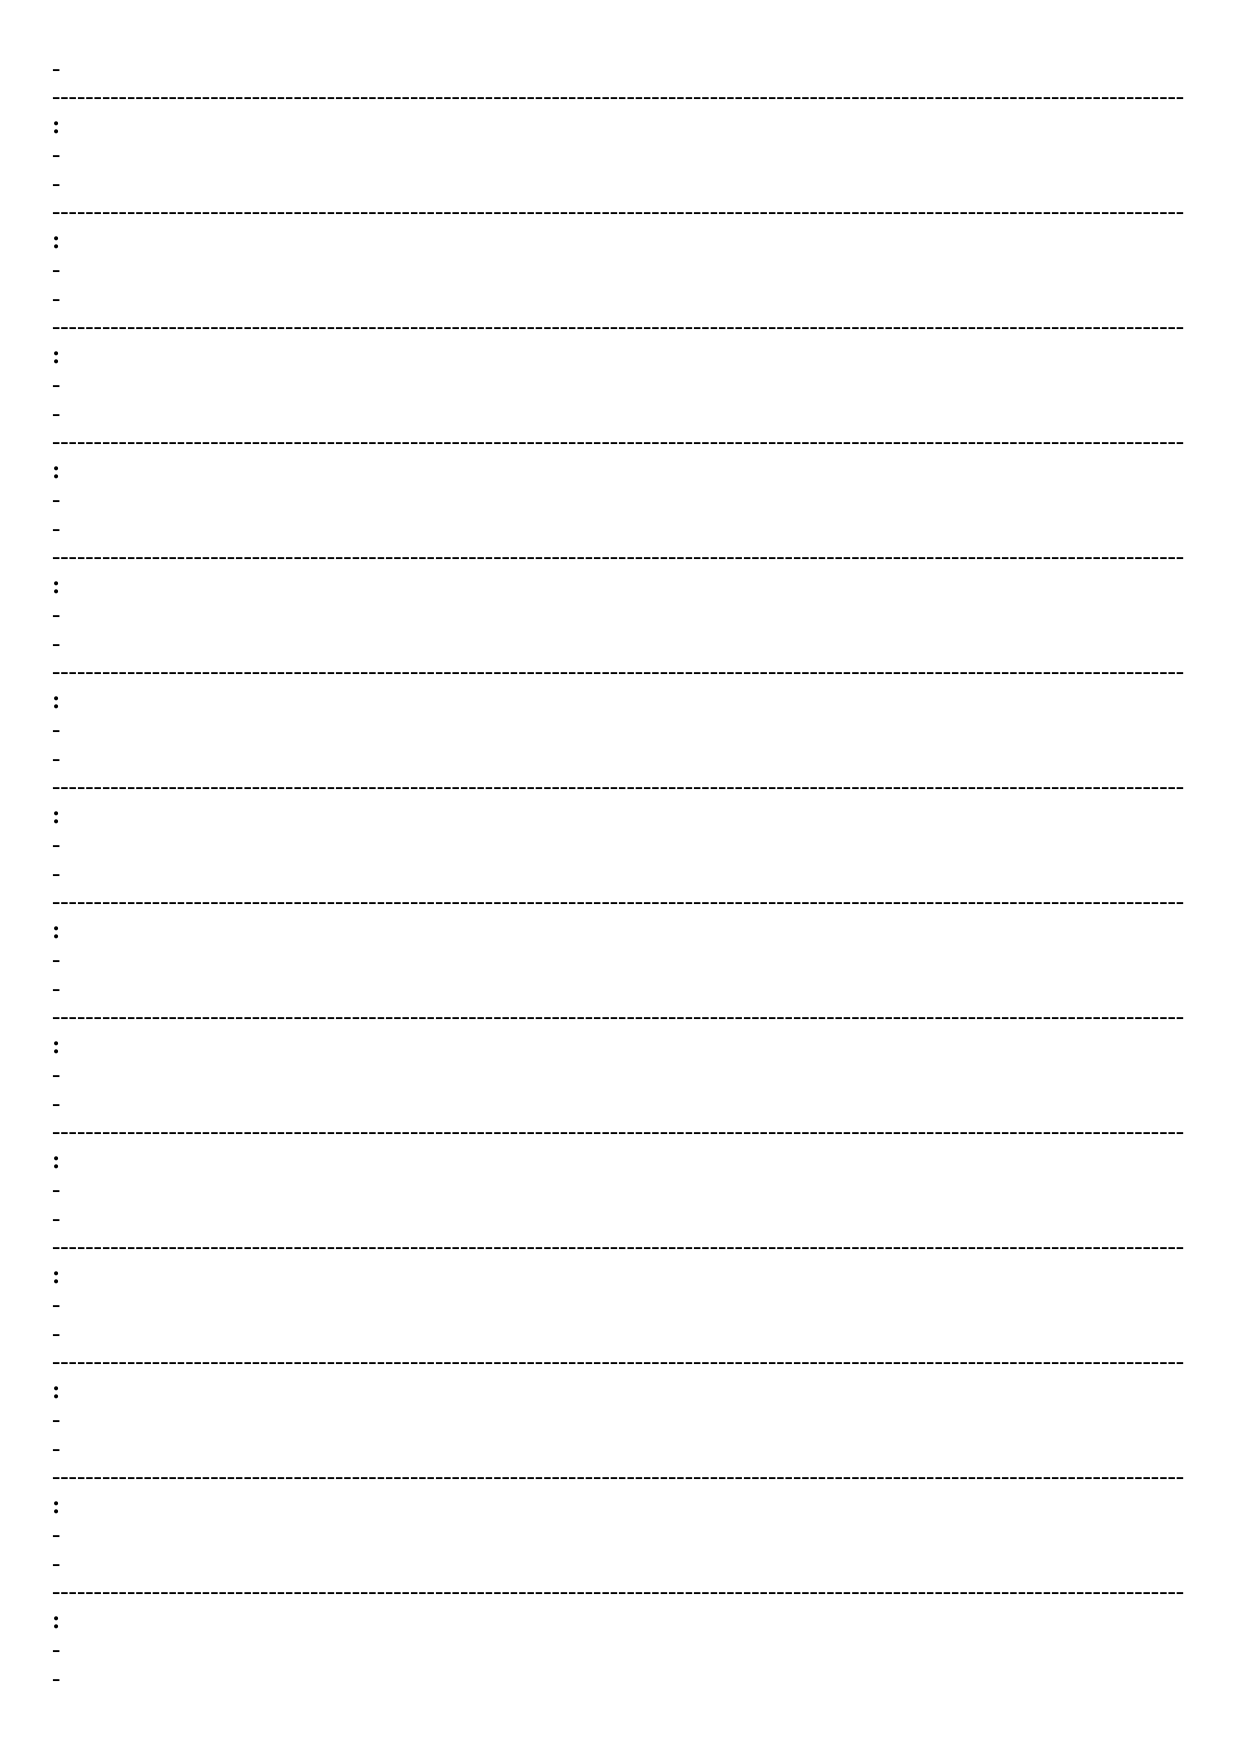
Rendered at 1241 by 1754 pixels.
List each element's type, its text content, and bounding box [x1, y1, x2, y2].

text - [52, 139, 1187, 168]
text ---------------------------------------------------------------------------------------------------------------------------------------- [52, 1346, 1187, 1375]
text - [52, 1548, 1187, 1576]
text - [52, 1174, 1187, 1203]
text - [52, 1404, 1187, 1433]
text ---------------------------------------------------------------------------------------------------------------------------------------- [52, 656, 1187, 685]
text ---------------------------------------------------------------------------------------------------------------------------------------- [52, 771, 1187, 800]
text : [52, 915, 1187, 944]
text - [52, 254, 1187, 283]
text : [52, 1145, 1187, 1174]
text - [52, 398, 1187, 426]
text ---------------------------------------------------------------------------------------------------------------------------------------- [52, 1461, 1187, 1490]
text ---------------------------------------------------------------------------------------------------------------------------------------- [52, 81, 1187, 110]
text - [52, 283, 1187, 311]
text : [52, 1030, 1187, 1059]
text ---------------------------------------------------------------------------------------------------------------------------------------- [52, 426, 1187, 455]
text : [52, 1490, 1187, 1519]
text - [52, 1203, 1187, 1231]
text : [52, 340, 1187, 369]
text - [52, 944, 1187, 973]
text : [52, 1260, 1187, 1289]
text - [52, 1318, 1187, 1346]
text - [52, 599, 1187, 628]
text ---------------------------------------------------------------------------------------------------------------------------------------- [52, 1576, 1187, 1605]
text : [52, 570, 1187, 599]
text ---------------------------------------------------------------------------------------------------------------------------------------- [52, 1001, 1187, 1030]
text : [52, 1605, 1187, 1634]
text - [52, 1519, 1187, 1548]
text - [52, 1634, 1187, 1663]
text - [52, 973, 1187, 1001]
text - [52, 1433, 1187, 1461]
text - [52, 1088, 1187, 1116]
text - [52, 484, 1187, 513]
text - [52, 53, 1187, 81]
text - [52, 1289, 1187, 1318]
text ---------------------------------------------------------------------------------------------------------------------------------------- [52, 886, 1187, 915]
text ---------------------------------------------------------------------------------------------------------------------------------------- [52, 1231, 1187, 1260]
text - [52, 1059, 1187, 1088]
text ---------------------------------------------------------------------------------------------------------------------------------------- [52, 196, 1187, 225]
text ---------------------------------------------------------------------------------------------------------------------------------------- [52, 311, 1187, 340]
text - [52, 168, 1187, 196]
text - [52, 829, 1187, 858]
text - [52, 628, 1187, 656]
text : [52, 685, 1187, 714]
text - [52, 369, 1187, 398]
text : [52, 110, 1187, 139]
text ---------------------------------------------------------------------------------------------------------------------------------------- [52, 541, 1187, 570]
text : [52, 455, 1187, 484]
text : [52, 1375, 1187, 1404]
text - [52, 1663, 1187, 1691]
text ---------------------------------------------------------------------------------------------------------------------------------------- [52, 1116, 1187, 1145]
text - [52, 743, 1187, 771]
text : [52, 800, 1187, 829]
text - [52, 513, 1187, 541]
text - [52, 858, 1187, 886]
text : [52, 225, 1187, 254]
text - [52, 714, 1187, 743]
